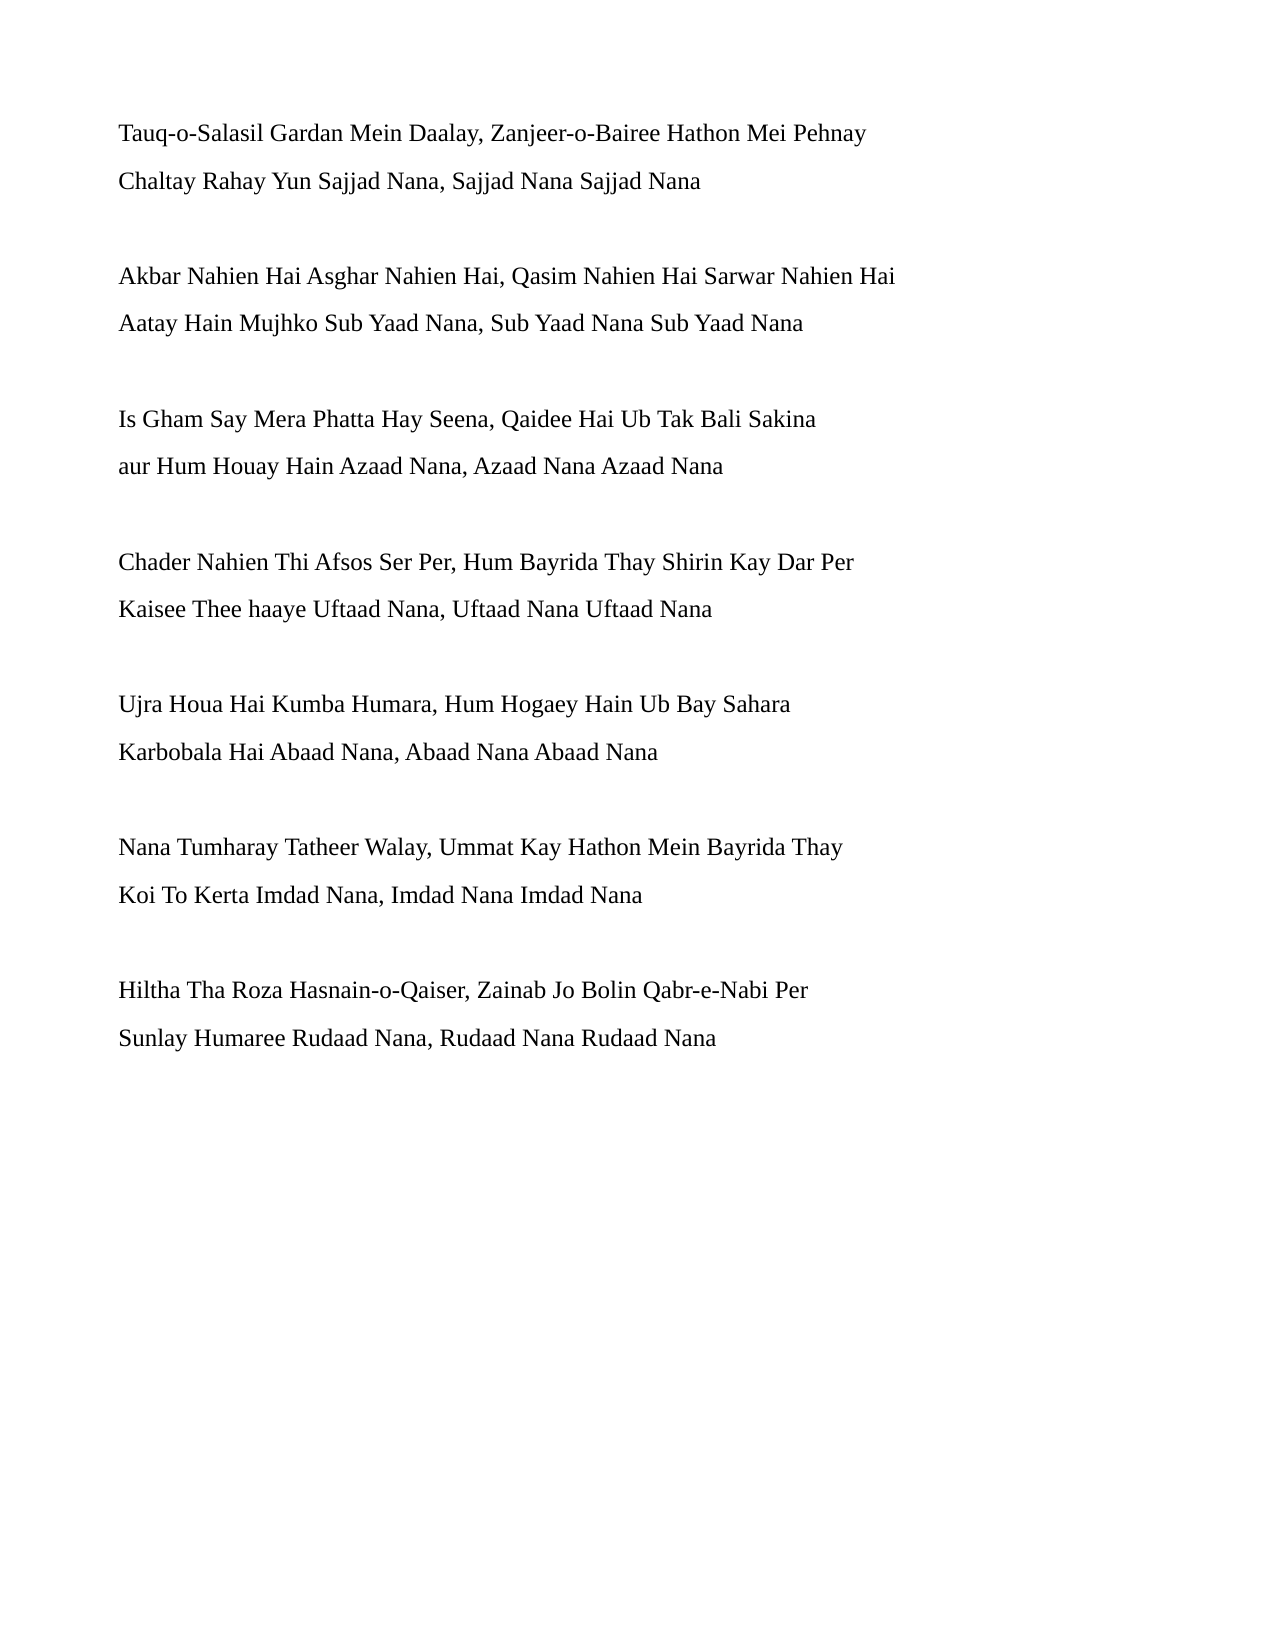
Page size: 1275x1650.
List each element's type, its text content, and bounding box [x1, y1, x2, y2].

text Koi To Kerta Imdad Nana, Imdad Nana Imdad Nana [118, 880, 1157, 908]
text Ujra Houa Hai Kumba Humara, Hum Hogaey Hain Ub Bay Sahara [118, 689, 1157, 718]
text Kaisee Thee haaye Uftaad Nana, Uftaad Nana Uftaad Nana [118, 594, 1157, 623]
text Karbobala Hai Abaad Nana, Abaad Nana Abaad Nana [118, 737, 1157, 766]
text Tauq-o-Salasil Gardan Mein Daalay, Zanjeer-o-Bairee Hathon Mei Pehnay [118, 118, 1157, 147]
text Chaltay Rahay Yun Sajjad Nana, Sajjad Nana Sajjad Nana [118, 166, 1157, 194]
text Chader Nahien Thi Afsos Ser Per, Hum Bayrida Thay Shirin Kay Dar Per [118, 547, 1157, 575]
text Akbar Nahien Hai Asghar Nahien Hai, Qasim Nahien Hai Sarwar Nahien Hai [118, 261, 1157, 290]
text Hiltha Tha Roza Hasnain-o-Qaiser, Zainab Jo Bolin Qabr-e-Nabi Per [118, 975, 1157, 1004]
text Nana Tumharay Tatheer Walay, Ummat Kay Hathon Mein Bayrida Thay [118, 832, 1157, 861]
text Sunlay Humaree Rudaad Nana, Rudaad Nana Rudaad Nana [118, 1023, 1157, 1051]
text Is Gham Say Mera Phatta Hay Seena, Qaidee Hai Ub Tak Bali Sakina [118, 404, 1157, 432]
text aur Hum Houay Hain Azaad Nana, Azaad Nana Azaad Nana [118, 451, 1157, 480]
text Aatay Hain Mujhko Sub Yaad Nana, Sub Yaad Nana Sub Yaad Nana [118, 308, 1157, 337]
